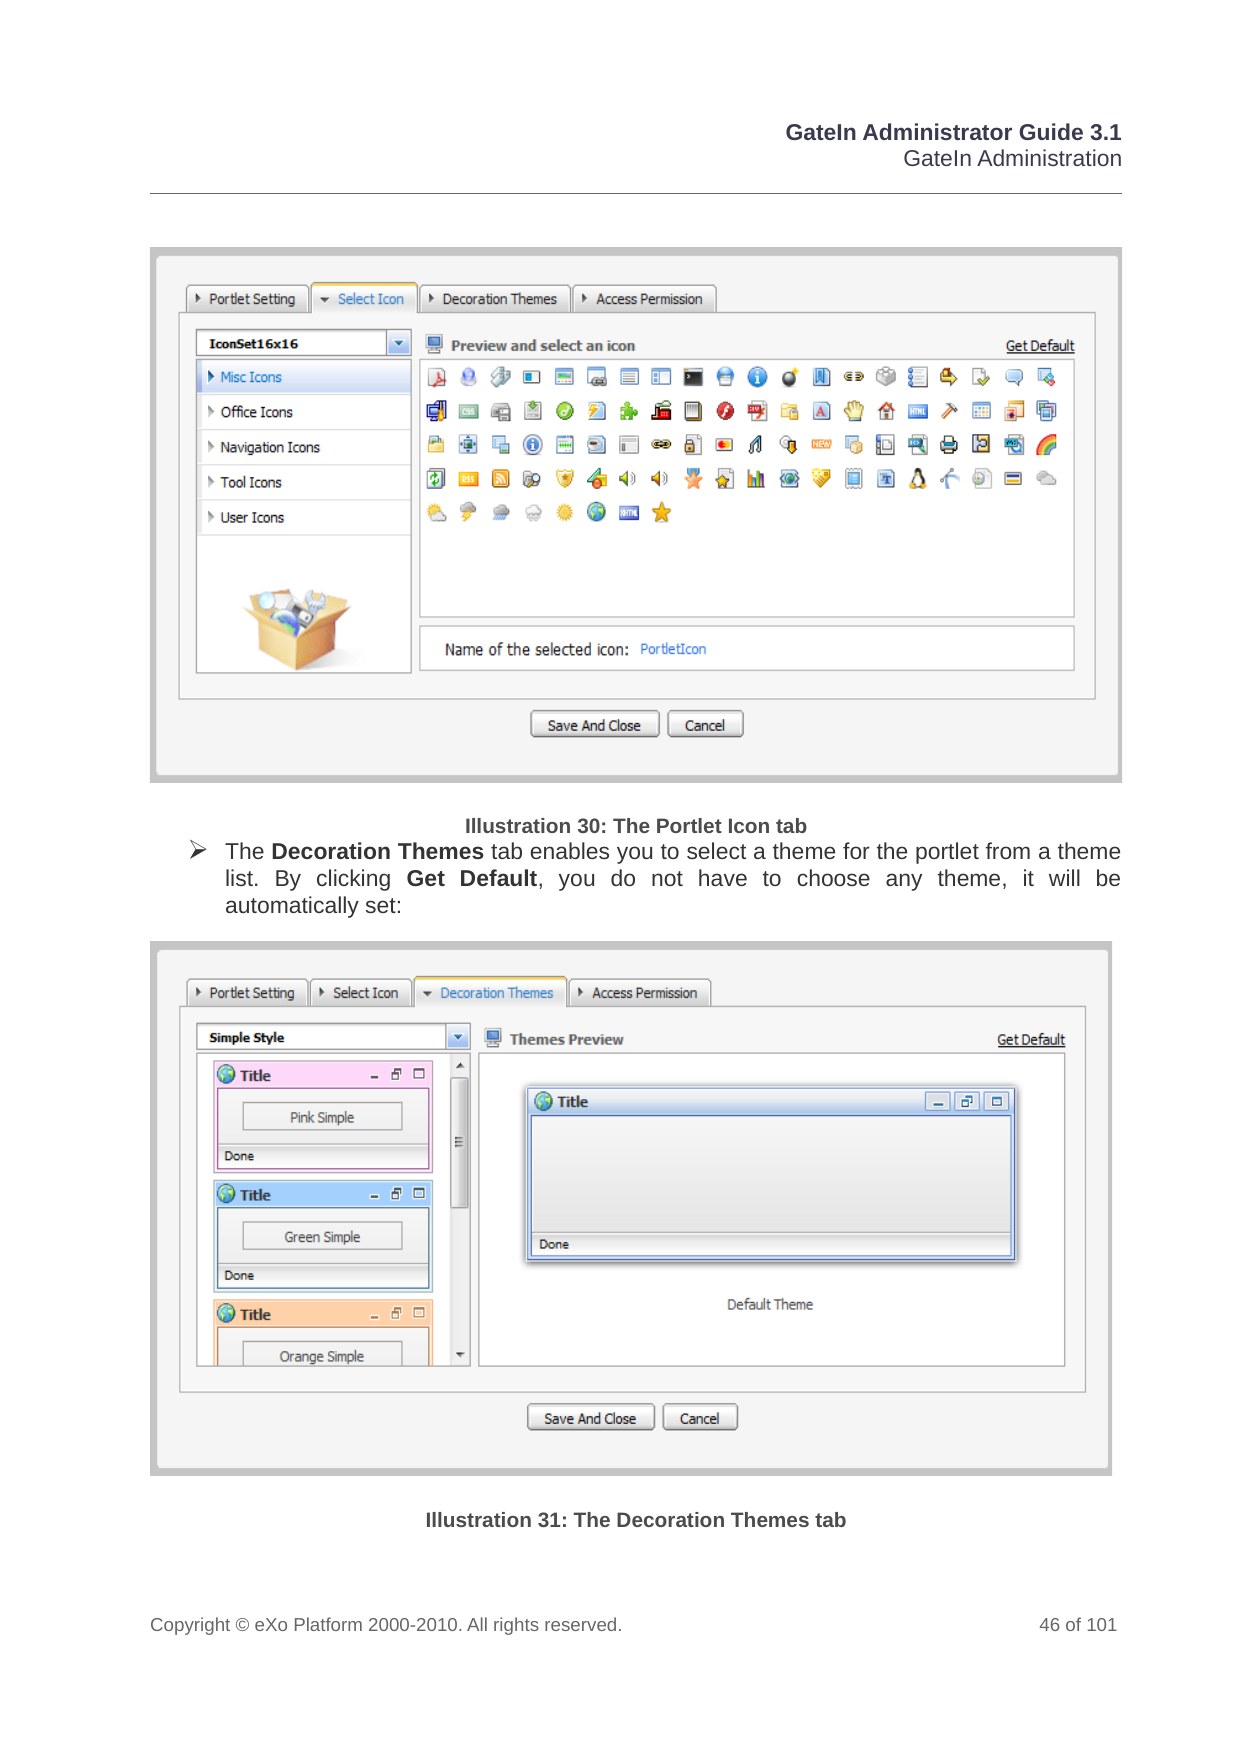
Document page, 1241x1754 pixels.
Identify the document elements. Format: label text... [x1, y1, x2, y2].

picture [150, 941, 1113, 1476]
picture [149, 247, 1123, 783]
list Illustration 35: The Decoration Themes tab [160, 1476, 1112, 1531]
list The Decoration Themes tab enables you to select a theme for the portlet from a theme list. By clicking Get Default, you do not have to choose any theme, it will be automatically set: [187, 838, 1122, 918]
list [150, 223, 1122, 247]
list Illustration 34: The Portlet Icon tab [150, 783, 1122, 838]
